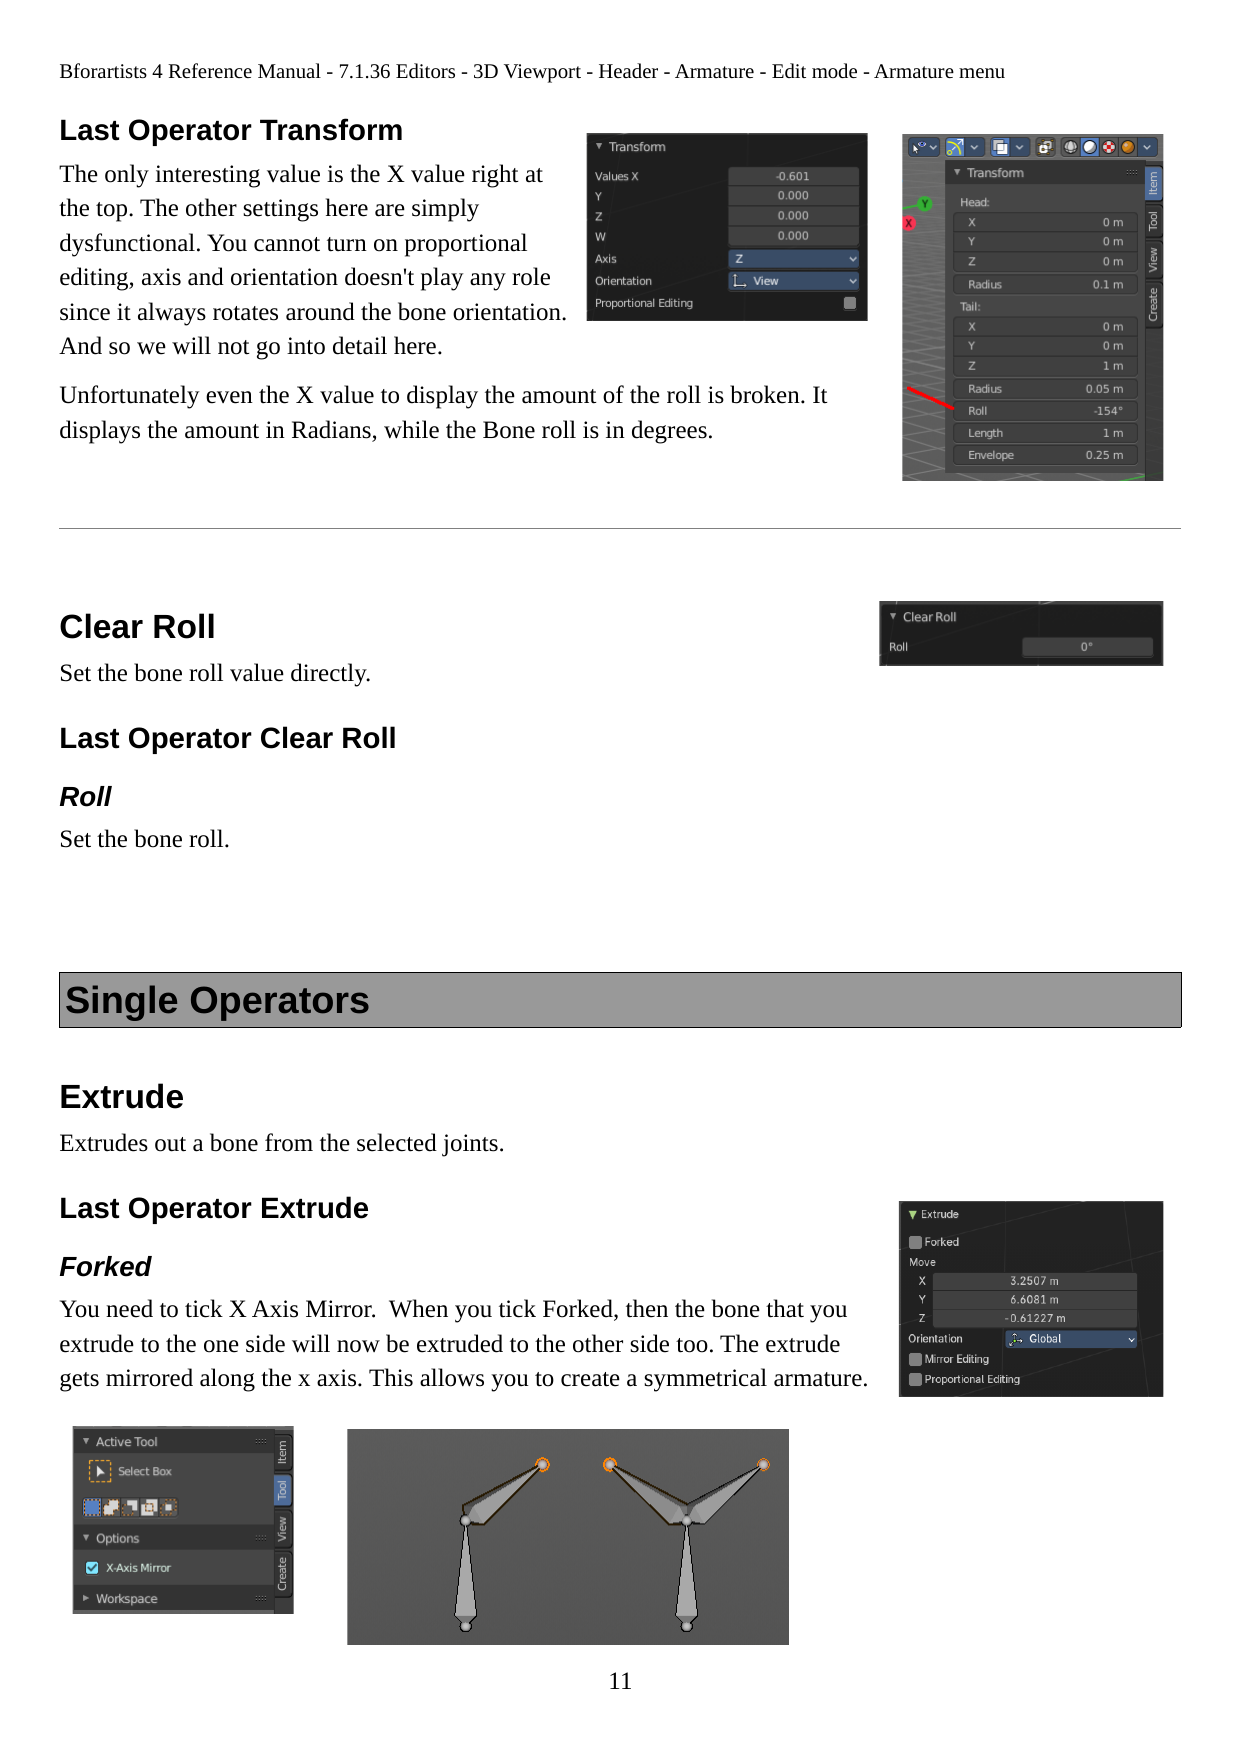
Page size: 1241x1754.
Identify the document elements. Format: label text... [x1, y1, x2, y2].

text You need to tick X Axis Mirror. When you tick Forked, then the bone that you extrude to the one side will now be extruded to the other side too. The extrude gets mirrored along the x axis. This allows you to create a symmetrical armature. [59, 1294, 898, 1392]
picture [902, 134, 1164, 481]
subtitle Last Operator Extrude [59, 1191, 1181, 1225]
subtitle Clear Roll [59, 607, 879, 645]
subtitle [1164, 607, 1181, 645]
subtitle [1164, 1250, 1181, 1282]
text Set the bone roll value directly. [59, 658, 1181, 687]
table_header Single Operators [60, 973, 1181, 1027]
subtitle Forked [59, 1250, 898, 1282]
text Set the bone roll. [59, 824, 1181, 853]
subtitle Last Operator Clear Roll [59, 721, 1181, 755]
picture [879, 601, 1164, 666]
text Extrudes out a bone from the selected joints. [59, 1128, 1181, 1157]
subtitle Extrude [59, 1077, 1181, 1115]
picture [898, 1201, 1164, 1397]
subtitle Last Operator Transform [59, 113, 1181, 146]
picture [72, 1426, 294, 1614]
picture [586, 133, 868, 321]
subtitle Roll [59, 780, 1181, 812]
text Unfortunately even the X value to display the amount of the roll is broken. It displays the amount in Radians, while the Bone roll is in degrees. [59, 380, 902, 443]
text The only interesting value is the X value right at the top. The other settings here are simply dysfunctional. You cannot turn on proportional editing, axis and orientation doesn't play any role since it always rotates around the bone orientation. And so we will not go into detail here. [59, 159, 902, 360]
picture [347, 1429, 789, 1645]
